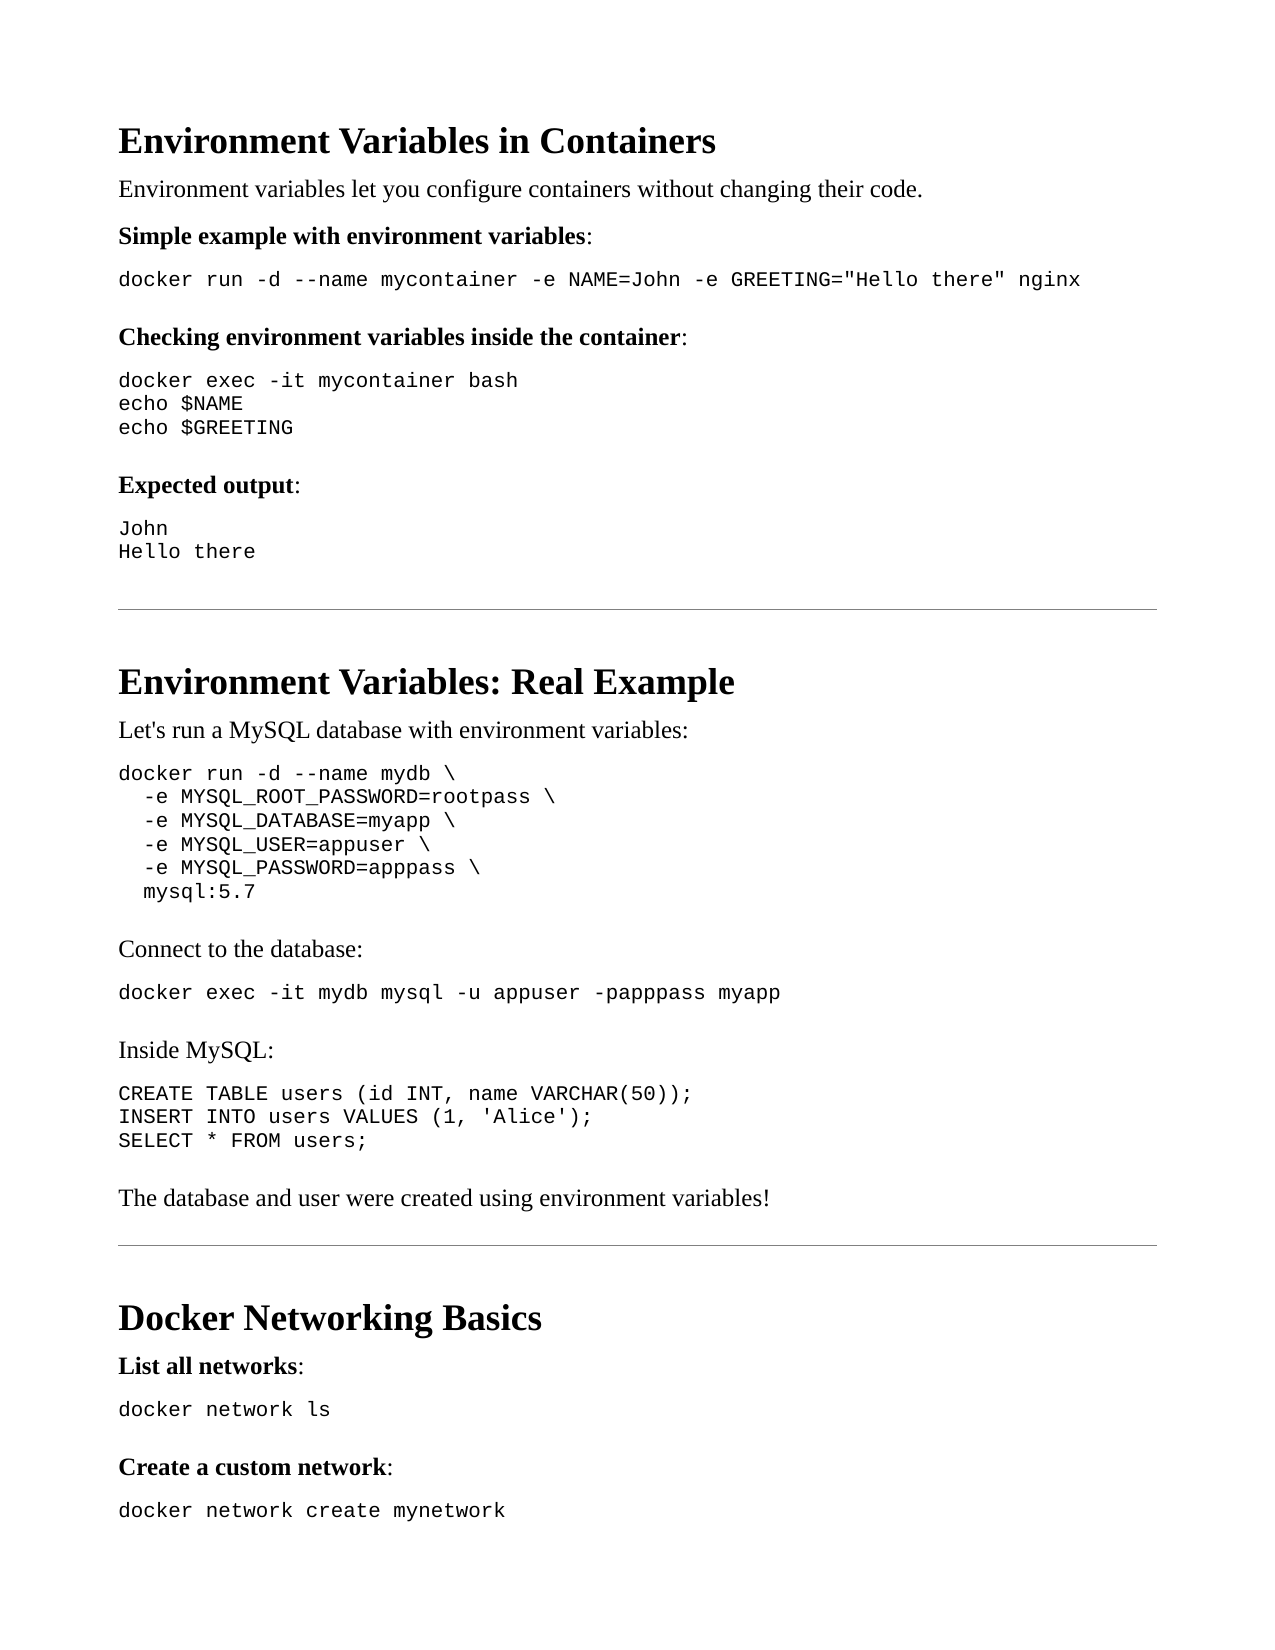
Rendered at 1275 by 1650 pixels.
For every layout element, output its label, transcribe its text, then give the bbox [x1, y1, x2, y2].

text List all networks: [118, 1351, 1157, 1380]
text docker run -d --name mydb \ [118, 763, 1157, 786]
text Simple example with environment variables: [118, 221, 1157, 250]
text SELECT * FROM users; [118, 1130, 1157, 1153]
text Connect to the database: [118, 934, 1157, 963]
text -e MYSQL_ROOT_PASSWORD=rootpass \ [118, 786, 1157, 810]
text Hello there [118, 541, 1157, 565]
text docker network ls [118, 1399, 1157, 1422]
text Inside MySQL: [118, 1035, 1157, 1064]
text -e MYSQL_USER=appuser \ [118, 834, 1157, 857]
subtitle Docker Networking Basics [118, 1296, 1157, 1339]
text docker exec -it mycontainer bash [118, 370, 1157, 393]
subtitle Environment Variables in Containers [118, 118, 1157, 161]
text echo $NAME [118, 393, 1157, 417]
text -e MYSQL_PASSWORD=apppass \ [118, 857, 1157, 881]
text CREATE TABLE users (id INT, name VARCHAR(50)); [118, 1082, 1157, 1106]
text John [118, 518, 1157, 541]
text echo $GREETING [118, 417, 1157, 441]
text mysql:5.7 [118, 881, 1157, 905]
text INSERT INTO users VALUES (1, 'Alice'); [118, 1106, 1157, 1130]
text Let's run a MySQL database with environment variables: [118, 715, 1157, 744]
text docker run -d --name mycontainer -e NAME=John -e GREETING="Hello there" nginx [118, 269, 1157, 293]
text Expected output: [118, 470, 1157, 499]
text The database and user were created using environment variables! [118, 1183, 1157, 1212]
text Environment variables let you configure containers without changing their code. [118, 174, 1157, 202]
text -e MYSQL_DATABASE=myapp \ [118, 810, 1157, 834]
text Checking environment variables inside the container: [118, 322, 1157, 351]
text Create a custom network: [118, 1452, 1157, 1481]
subtitle Environment Variables: Real Example [118, 659, 1157, 703]
text docker exec -it mydb mysql -u appuser -papppass myapp [118, 982, 1157, 1005]
text docker network create mynetwork [118, 1499, 1157, 1523]
